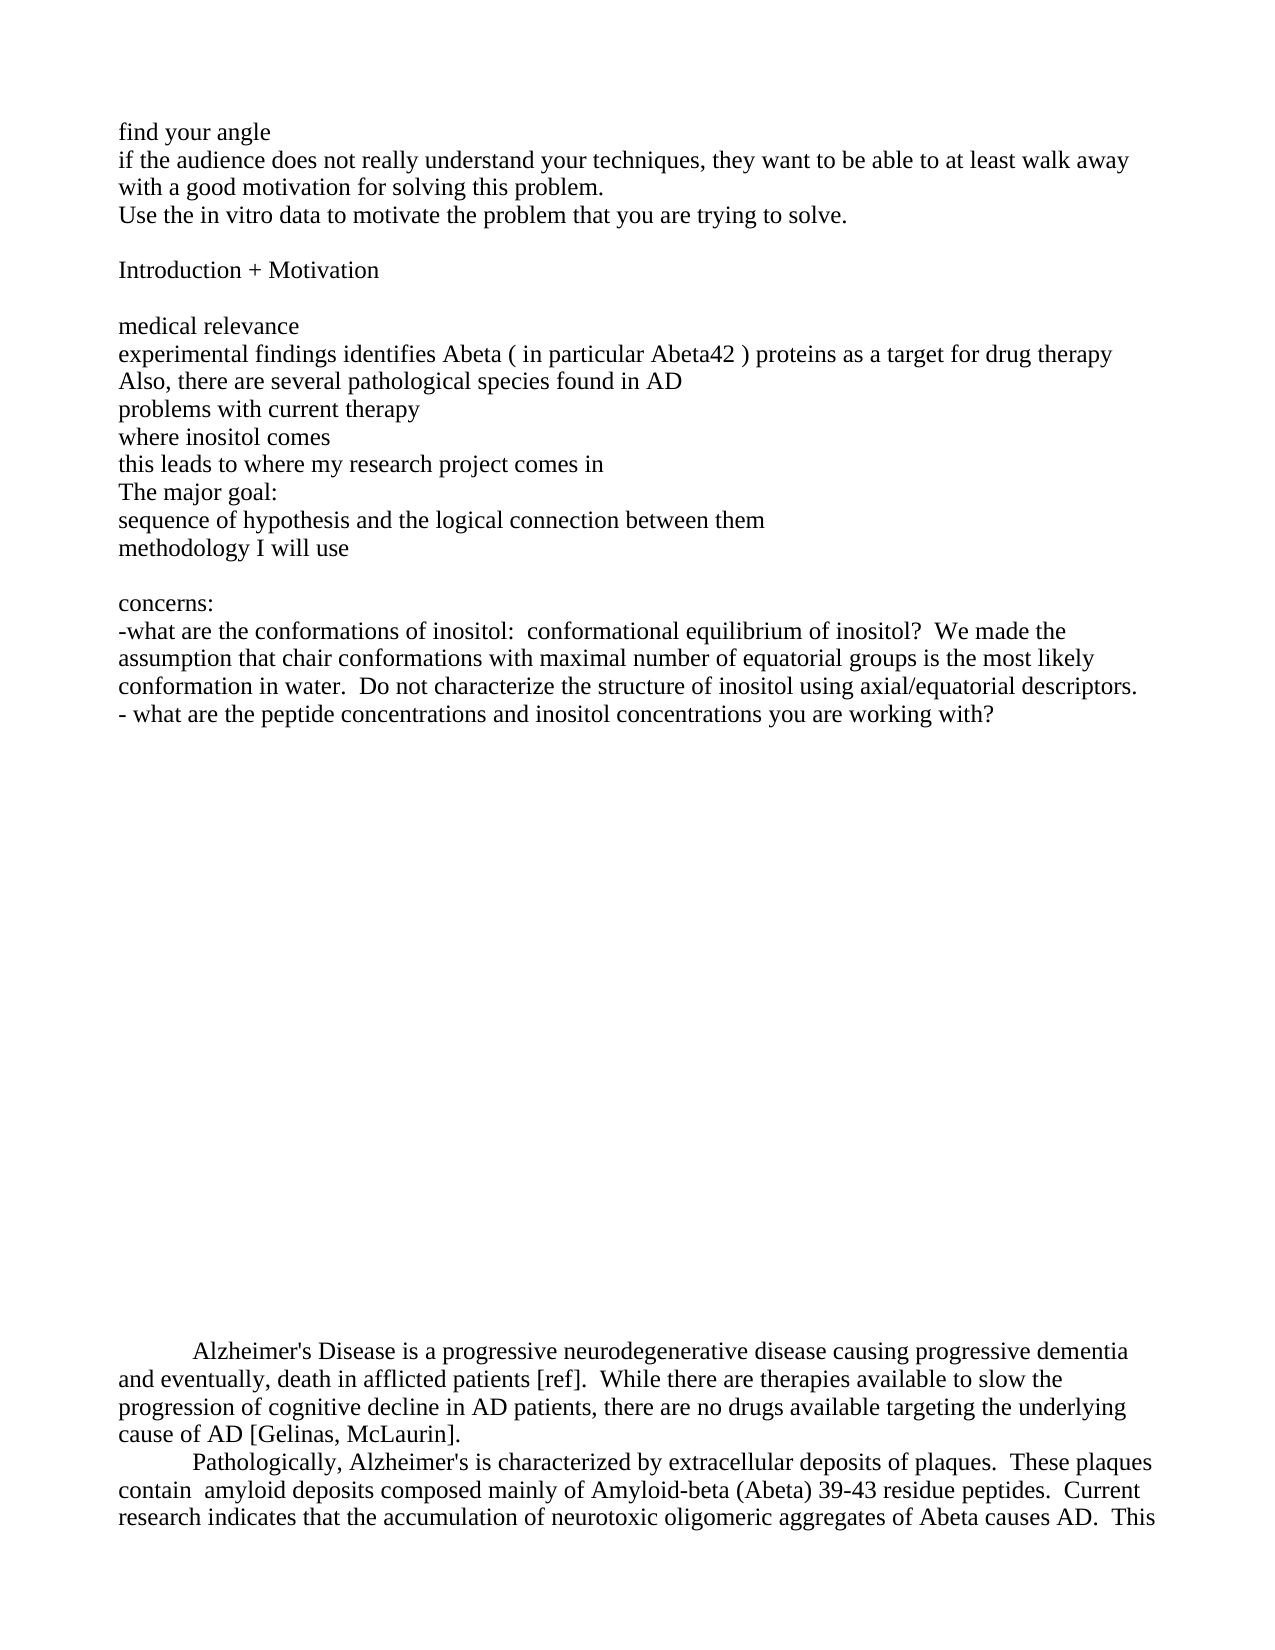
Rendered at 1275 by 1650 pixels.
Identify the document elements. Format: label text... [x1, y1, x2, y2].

text - what are the peptide concentrations and inositol concentrations you are working with? [118, 700, 1157, 728]
text experimental findings identifies Abeta ( in particular Abeta42 ) proteins as a target for drug therapy [118, 340, 1157, 367]
text find your angle [118, 118, 1157, 146]
text Use the in vitro data to motivate the problem that you are trying to solve. [118, 201, 1157, 229]
text if the audience does not really understand your techniques, they want to be able to at least walk away with a good motivation for solving this problem. [118, 146, 1157, 201]
text Pathologically, Alzheimer's is characterized by extracellular deposits of plaques. These plaques contain amyloid deposits composed mainly of Amyloid-beta (Abeta) 39-43 residue peptides. Current research indicates that the accumulation of neurotoxic oligomeric aggregates of Abeta causes AD. This [118, 1448, 1157, 1531]
text this leads to where my research project comes in [118, 451, 1157, 478]
text Also, there are several pathological species found in AD [118, 367, 1157, 395]
text problems with current therapy [118, 395, 1157, 423]
text Alzheimer's Disease is a progressive neurodegenerative disease causing progressive dementia and eventually, death in afflicted patients [ref]. While there are therapies available to slow the progression of cognitive decline in AD patients, there are no drugs available targeting the underlying cause of AD [Gelinas, McLaurin]. [118, 1337, 1157, 1448]
text medical relevance [118, 312, 1157, 340]
text Introduction + Motivation [118, 257, 1157, 284]
text sequence of hypothesis and the logical connection between them [118, 506, 1157, 534]
text methodology I will use [118, 534, 1157, 561]
text concerns: [118, 589, 1157, 617]
text -what are the conformations of inositol: conformational equilibrium of inositol? We made the assumption that chair conformations with maximal number of equatorial groups is the most likely conformation in water. Do not characterize the structure of inositol using axial/equatorial descriptors. [118, 617, 1157, 700]
text where inositol comes [118, 423, 1157, 451]
text The major goal: [118, 478, 1157, 506]
